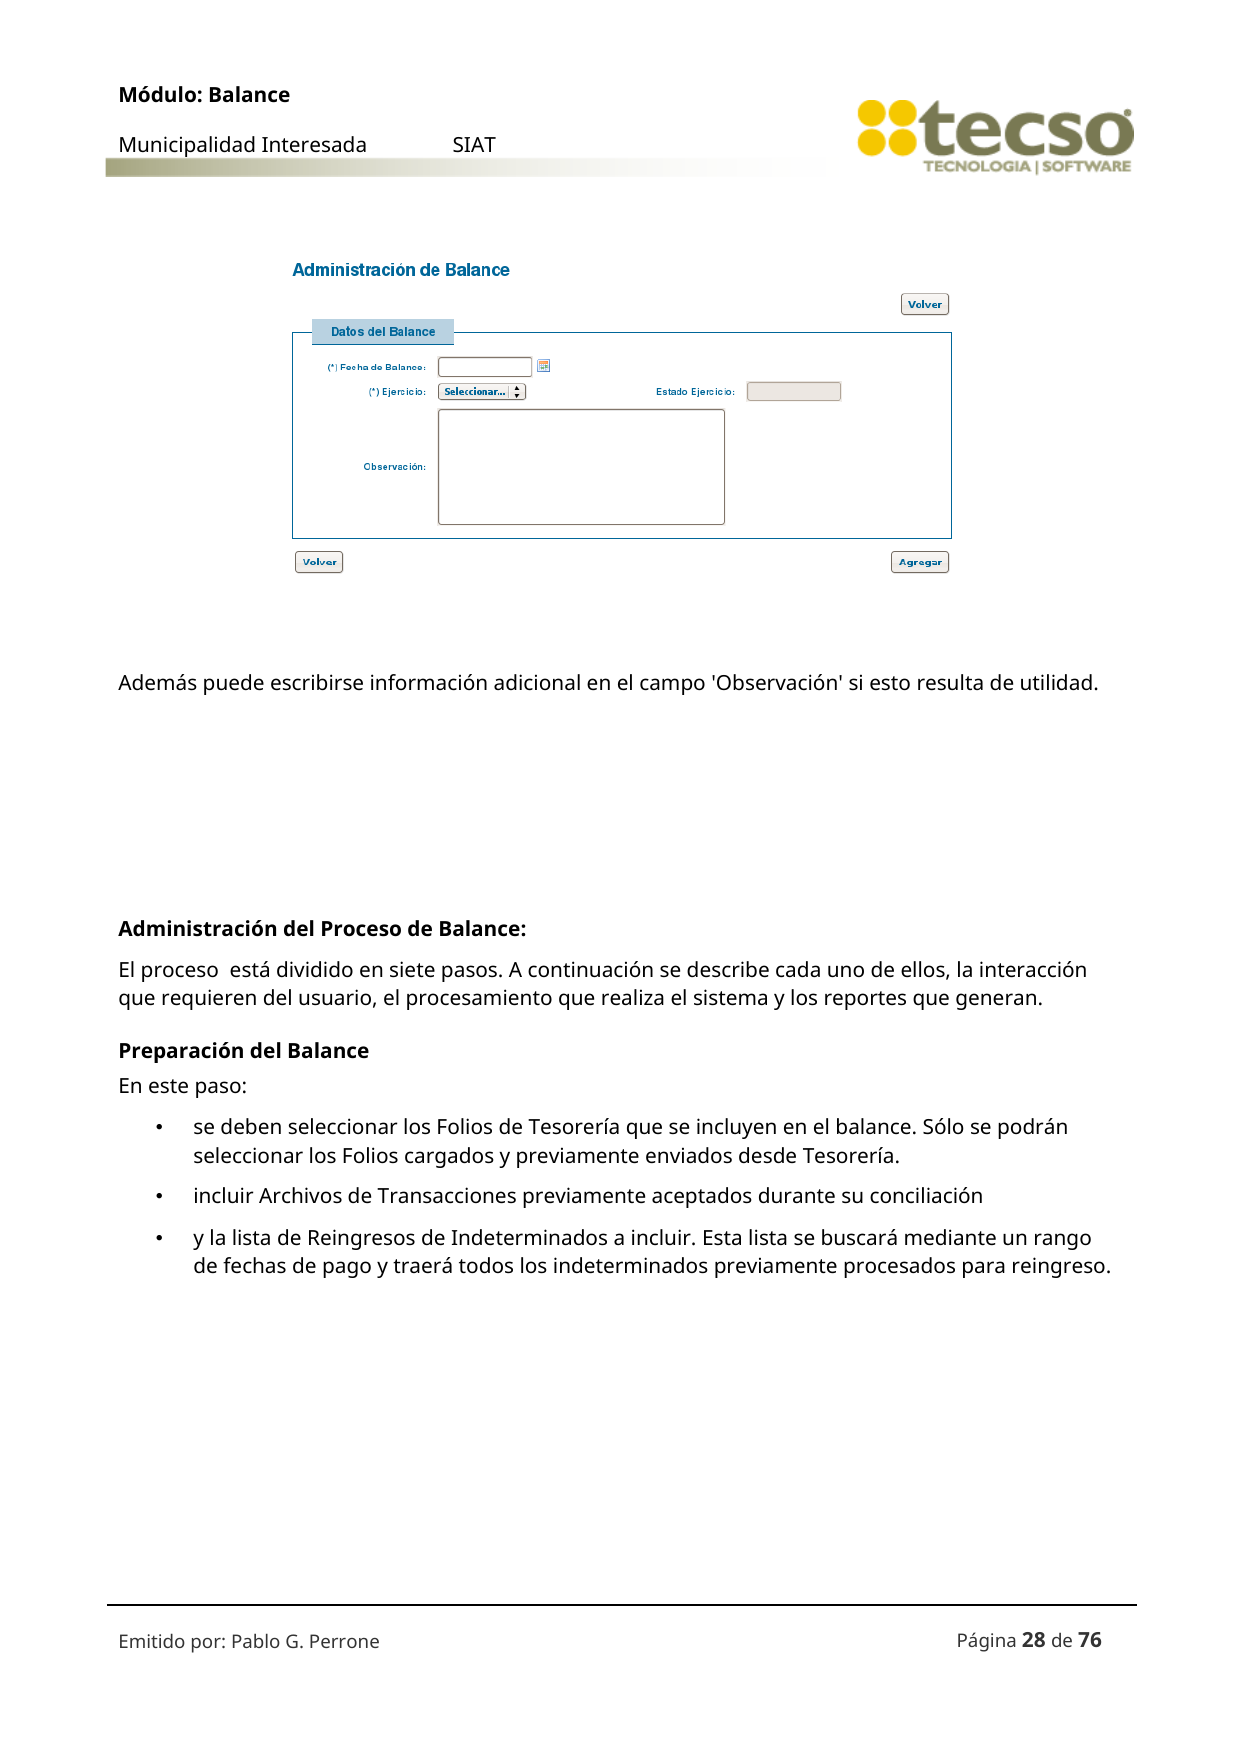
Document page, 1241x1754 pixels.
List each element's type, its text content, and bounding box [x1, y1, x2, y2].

subtitle Preparación del Balance [118, 1037, 1122, 1065]
list incluir Archivos de Transacciones previamente aceptados durante su conciliación [156, 1182, 1122, 1210]
text Además puede escribirse información adicional en el campo 'Observación' si esto resulta de utilidad. [118, 668, 1122, 697]
picture [272, 250, 968, 594]
list y la lista de Reingresos de Indeterminados a incluir. Esta lista se buscará mediante un rango de fechas de pago y traerá todos los indeterminados previamente procesados para reingreso. [156, 1223, 1122, 1279]
text En este paso: [118, 1071, 1122, 1100]
text El proceso está dividido en siete pasos. A continuación se describe cada uno de ellos, la interacción que requieren del usuario, el procesamiento que realiza el sistema y los reportes que generan. [118, 955, 1122, 1012]
list se deben seleccionar los Folios de Tesorería que se incluyen en el balance. Sólo se podrán seleccionar los Folios cargados y previamente enviados desde Tesorería. [156, 1112, 1122, 1169]
picture [105, 100, 1134, 177]
text Administración del Proceso de Balance: [118, 914, 1122, 942]
